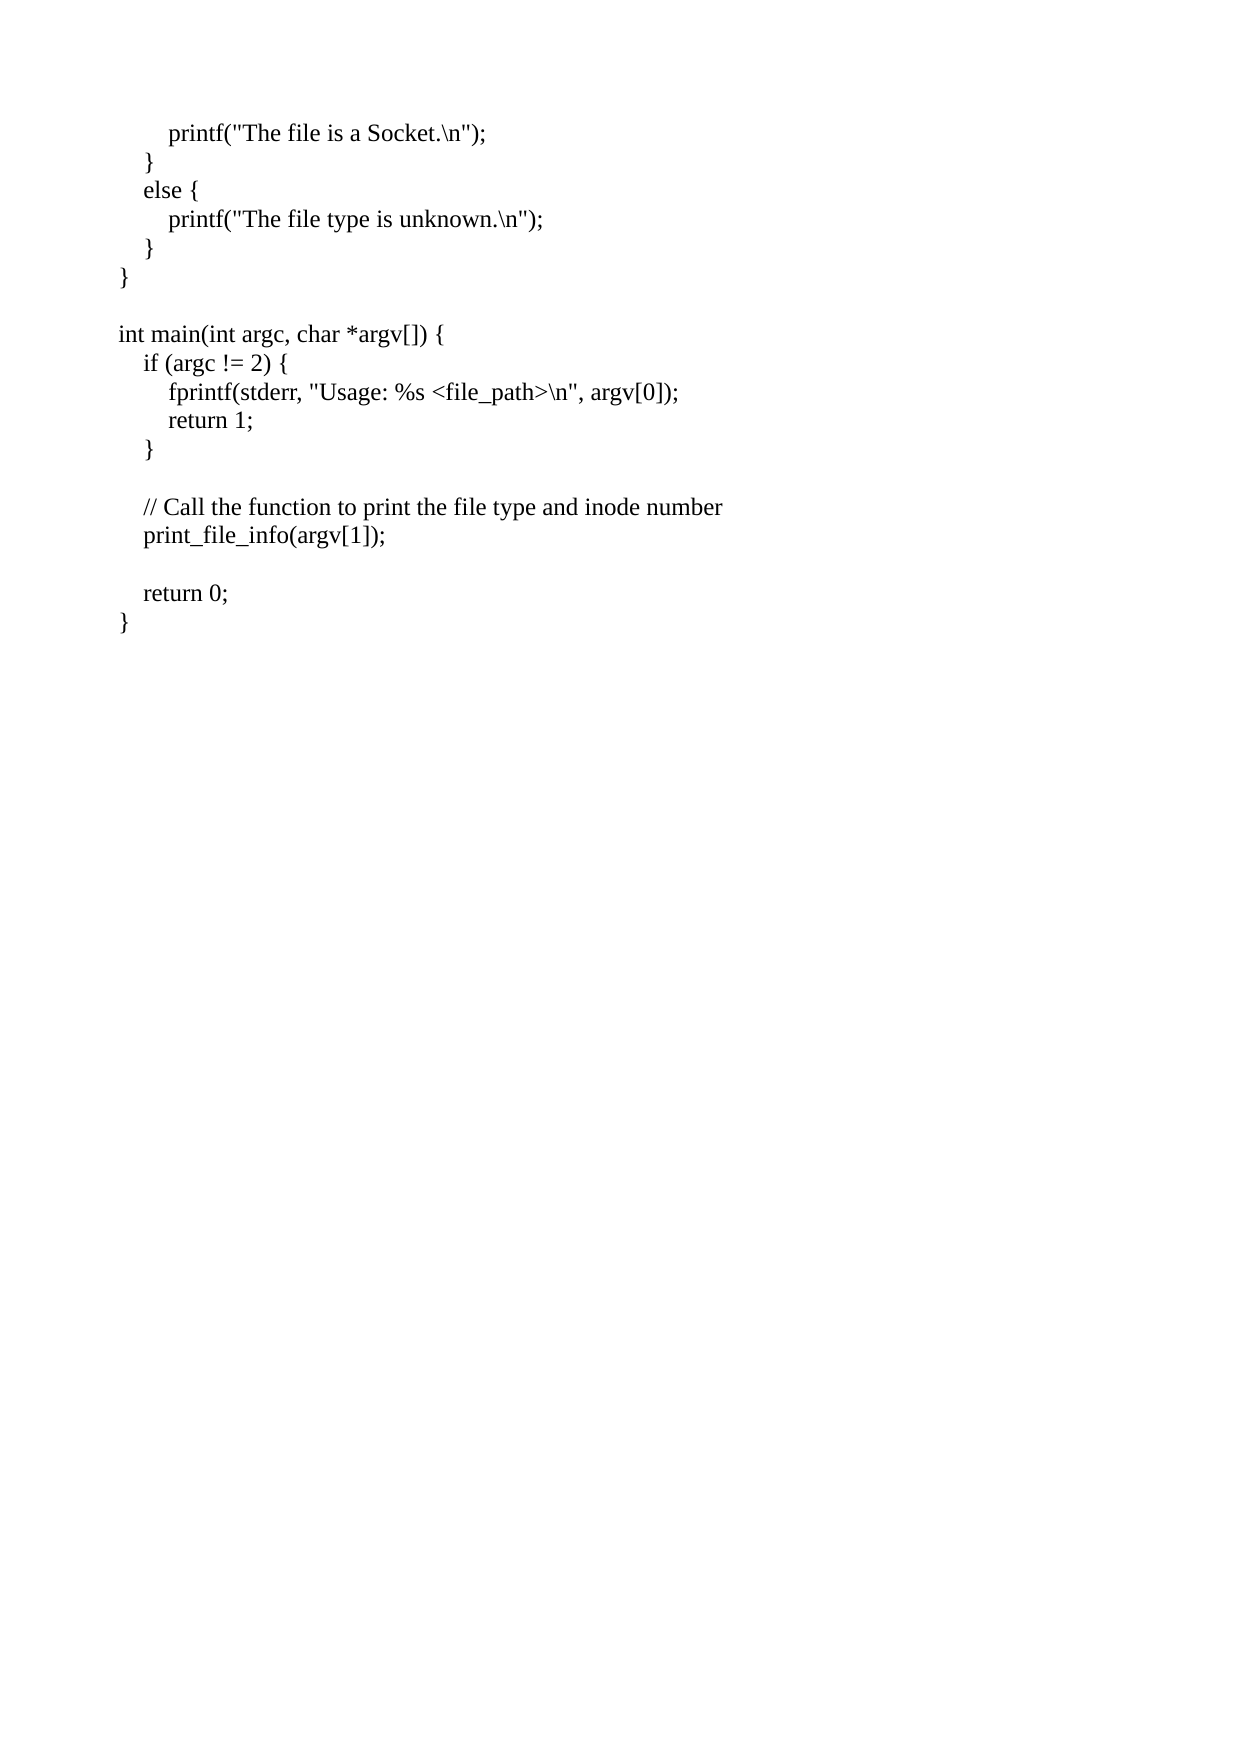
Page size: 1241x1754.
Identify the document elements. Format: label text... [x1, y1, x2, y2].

text printf("The file is a Socket.\n"); [118, 118, 1122, 147]
text } [118, 607, 1122, 636]
text } [118, 262, 1122, 291]
text } [118, 233, 1122, 262]
text else { [118, 176, 1122, 204]
text // Call the function to print the file type and inode number [118, 492, 1122, 521]
text printf("The file type is unknown.\n"); [118, 204, 1122, 233]
text int main(int argc, char *argv[]) { [118, 319, 1122, 348]
text } [118, 434, 1122, 463]
text print_file_info(argv[1]); [118, 521, 1122, 549]
text } [118, 147, 1122, 176]
text return 1; [118, 406, 1122, 434]
text fprintf(stderr, "Usage: %s <file_path>\n", argv[0]); [118, 377, 1122, 406]
text return 0; [118, 578, 1122, 607]
text if (argc != 2) { [118, 348, 1122, 377]
